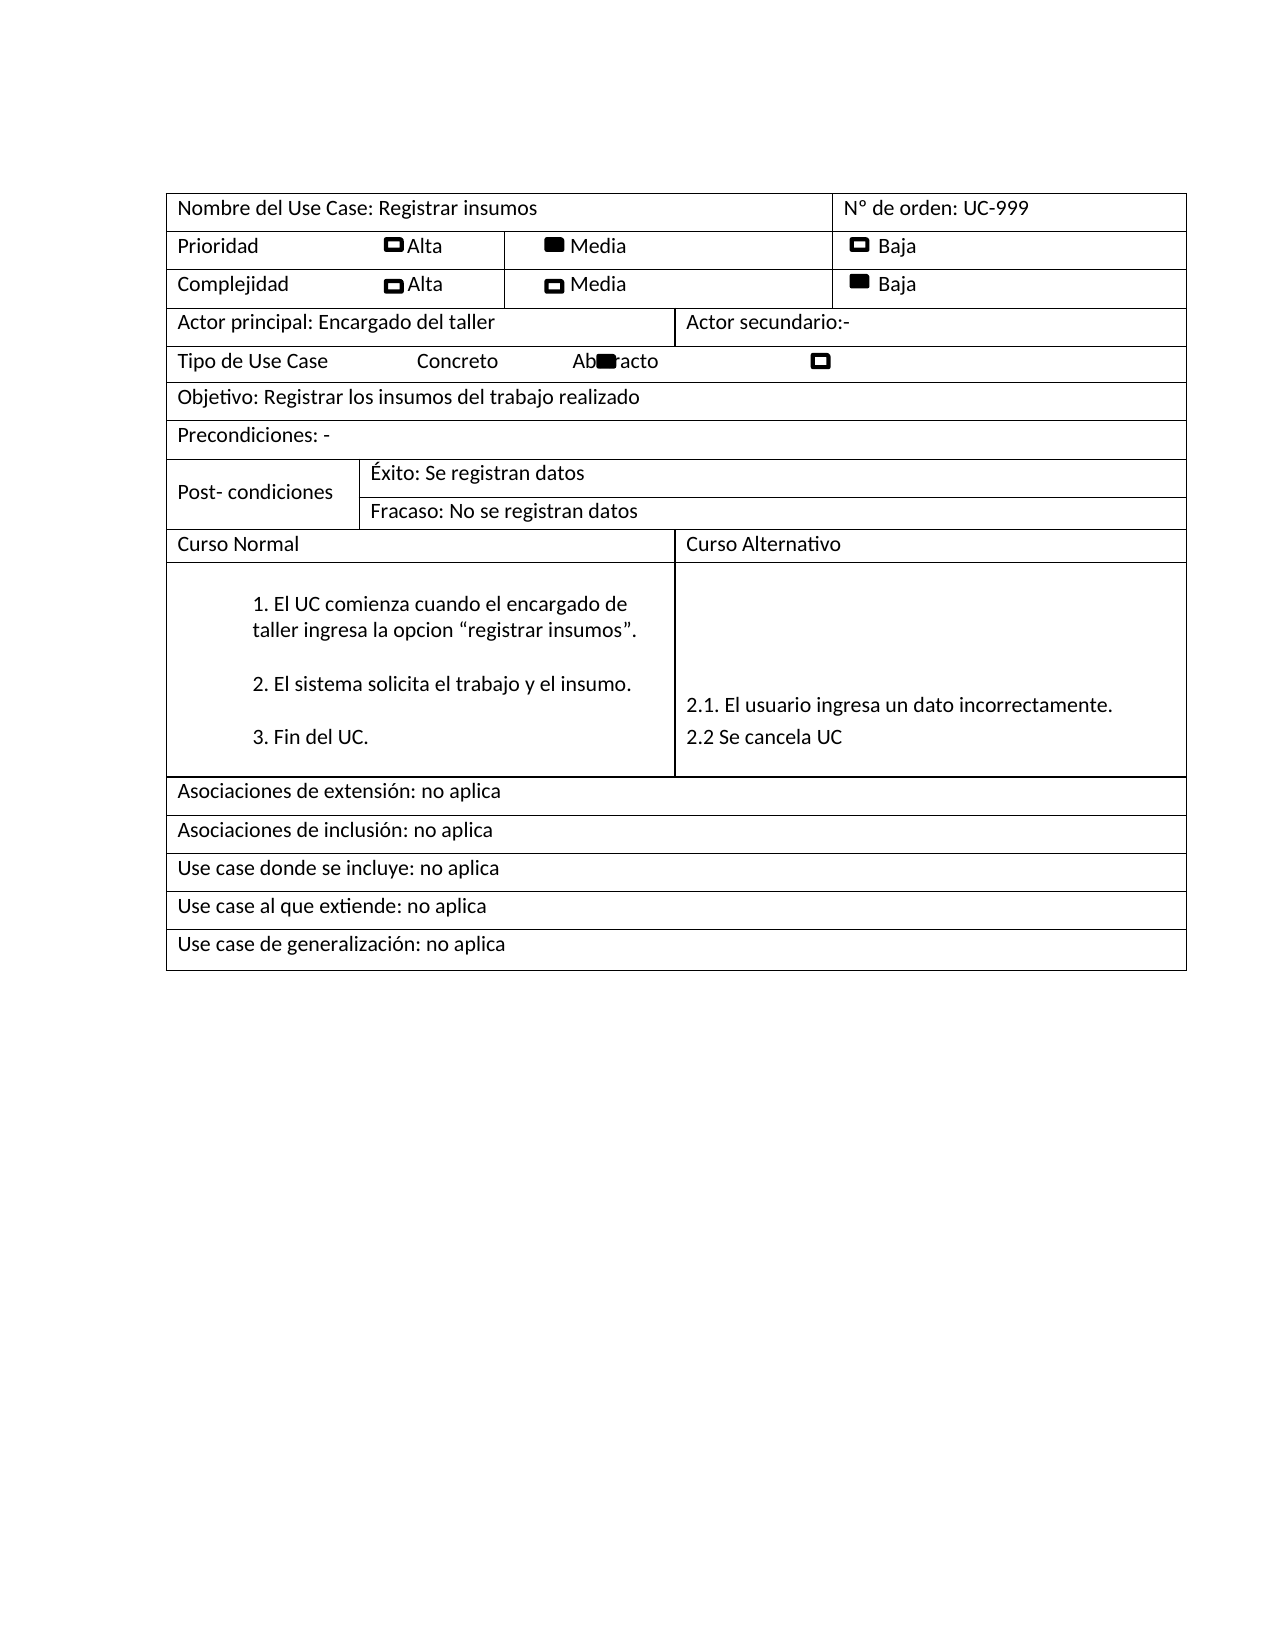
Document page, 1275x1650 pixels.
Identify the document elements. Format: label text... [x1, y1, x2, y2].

table_cell Post- condiciones [167, 460, 359, 529]
table_cell Actor secundario:- [676, 309, 1186, 346]
table_cell Fracaso: No se registran datos [360, 498, 1186, 529]
table_cell Baja [833, 232, 1186, 269]
table_cell Media [505, 232, 832, 269]
table_cell 1. El UC comienza cuando el encargado de taller ingresa la opcion “registrar insumos”. 2. El sistema solicita el trabajo y el insumo. 3. Fin del UC. [167, 563, 674, 776]
table_cell Complejidad Alta [167, 270, 504, 307]
table_cell Use case al que extiende: no aplica [167, 892, 1186, 929]
table_cell Tipo de Use Case Concreto Abstracto [167, 347, 1186, 382]
table_cell Éxito: Se registran datos [360, 460, 1186, 497]
table_cell Use case donde se incluye: no aplica [167, 854, 1186, 891]
table_cell Use case de generalización: no aplica [167, 930, 1186, 970]
table_cell Precondiciones: - [167, 421, 1186, 458]
table_cell Curso Normal [167, 530, 674, 562]
table_cell Baja [833, 270, 1186, 307]
table_cell Media [505, 270, 832, 307]
table_cell Asociaciones de extensión: no aplica [167, 778, 1186, 815]
table_header Nombre del Use Case: Registrar insumos [167, 194, 832, 231]
table_cell 2.1. El usuario ingresa un dato incorrectamente. 2.2 Se cancela UC [676, 563, 1186, 776]
table_cell Objetivo: Registrar los insumos del trabajo realizado [167, 383, 1186, 420]
table_cell Actor principal: Encargado del taller [167, 309, 674, 346]
table_cell Asociaciones de inclusión: no aplica [167, 816, 1186, 853]
table_cell Curso Alternativo [676, 530, 1186, 562]
table_cell Prioridad Alta [167, 232, 504, 269]
table_header Nº de orden: UC-999 [833, 194, 1186, 231]
